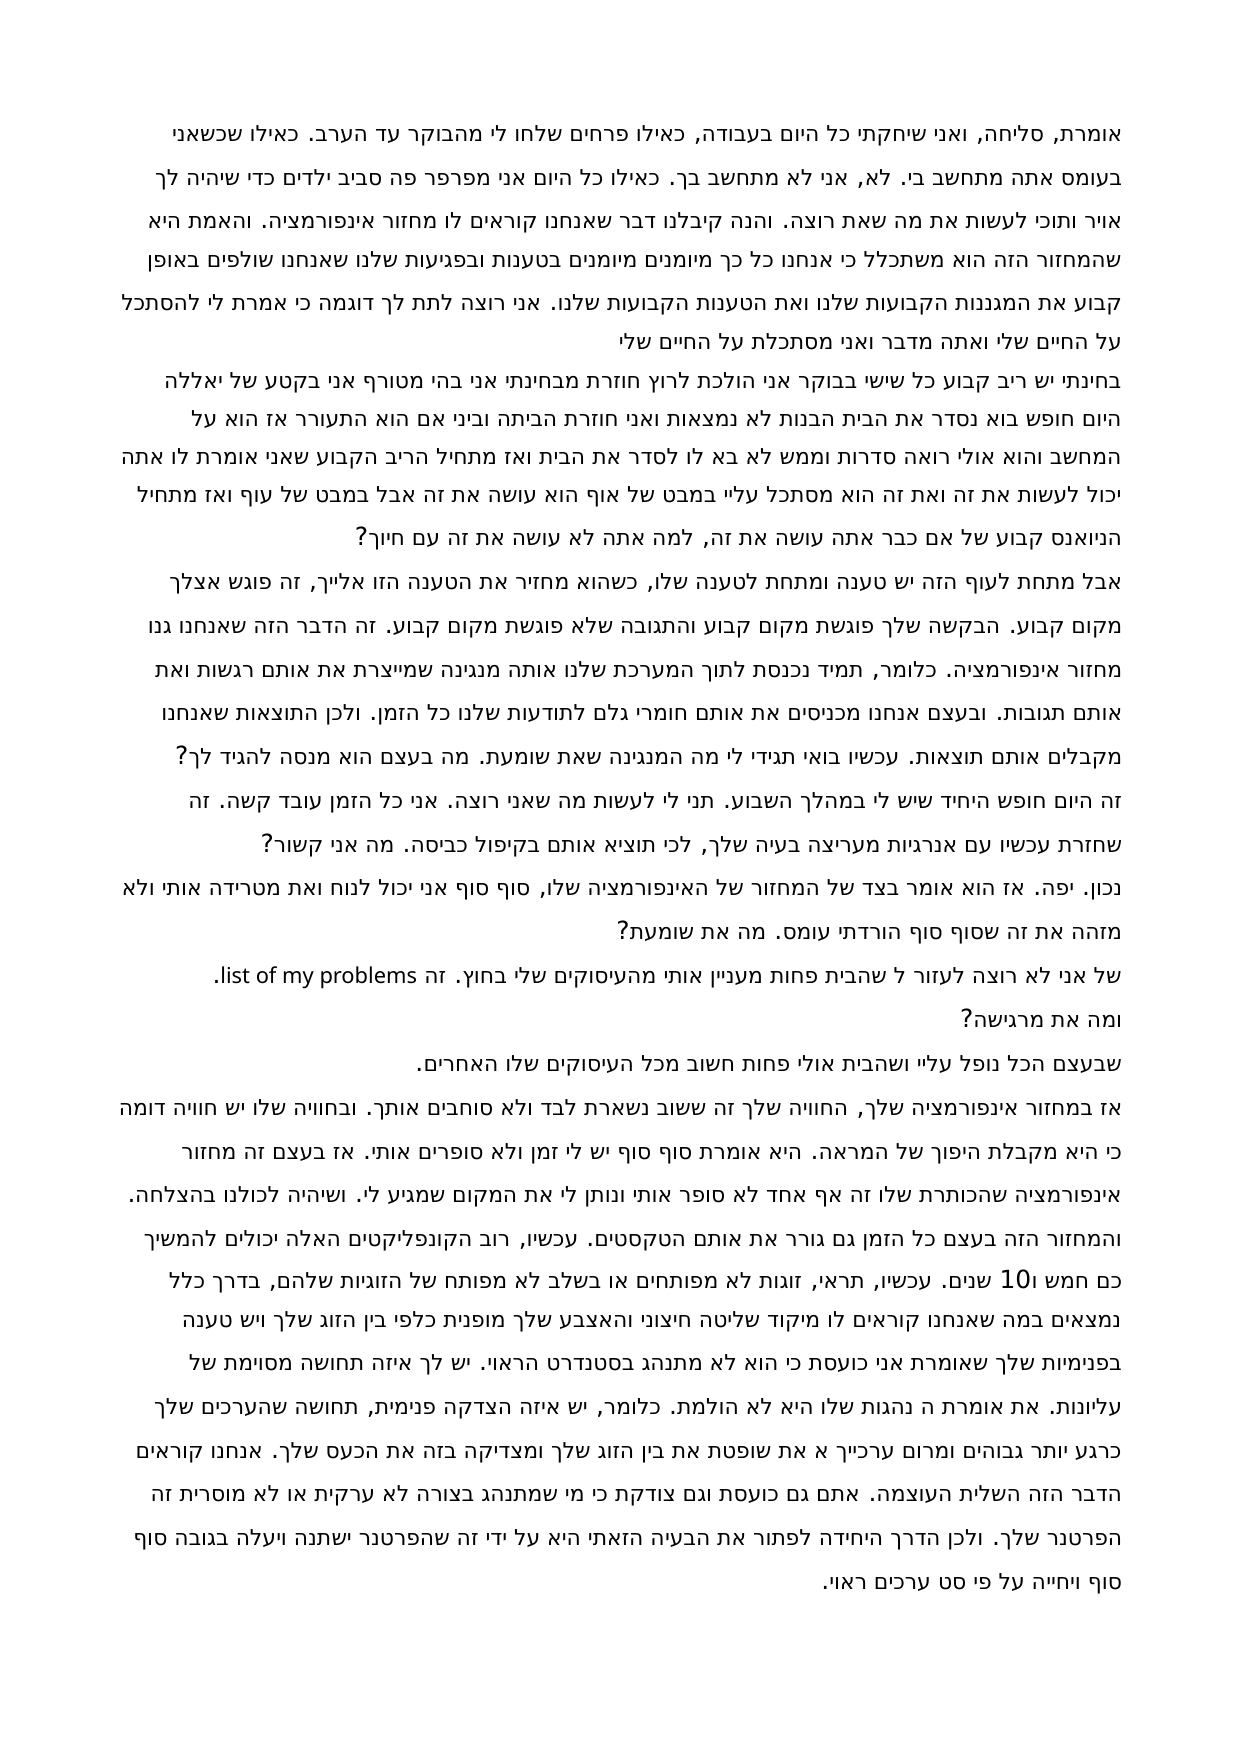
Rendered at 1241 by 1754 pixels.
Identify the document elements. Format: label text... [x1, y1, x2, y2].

text של אני לא רוצה לעזור ל שהבית פחות מעניין אותי מהעיסוקים שלי בחוץ. זה list of my problems. [118, 960, 1122, 990]
text נכון. יפה. אז הוא אומר בצד של המחזור של האינפורמציה שלו, סוף סוף אני יכול לנוח ואת מטרידה אותי ולא מזהה את זה שסוף סוף הורדתי עומס. מה את שומעת? [118, 872, 1122, 945]
text זה היום חופש היחיד שיש לי במהלך השבוע. תני לי לעשות מה שאני רוצה. אני כל הזמן עובד קשה. זה שחזרת עכשיו עם אנרגיות מעריצה בעיה שלך, לכי תוציא אותם בקיפול כביסה. מה אני קשור? [118, 785, 1122, 858]
text אבל מתחת לעוף הזה יש טענה ומתחת לטענה שלו, כשהוא מחזיר את הטענה הזו אלייך, זה פוגש אצלך מקום קבוע. הבקשה שלך פוגשת מקום קבוע והתגובה שלא פוגשת מקום קבוע. זה הדבר הזה שאנחנו גנו מחזור אינפורמציה. כלומר, תמיד נכנסת לתוך המערכת שלנו אותה מנגינה שמייצרת את אותם רגשות ואת אותם תגובות. ובעצם אנחנו מכניסים את אותם חומרי גלם לתודעות שלנו כל הזמן. ולכן התוצאות שאנחנו מקבלים אותם תוצאות. עכשיו בואי תגידי לי מה המנגינה שאת שומעת. מה בעצם הוא מנסה להגיד לך? [118, 566, 1122, 770]
text אז במחזור אינפורמציה שלך, החוויה שלך זה ששוב נשארת לבד ולא סוחבים אותך. ובחוויה שלו יש חוויה דומה כי היא מקבלת היפוך של המראה. היא אומרת סוף סוף יש לי זמן ולא סופרים אותי. אז בעצם זה מחזור אינפורמציה שהכותרת שלו זה אף אחד לא סופר אותי ונותן לי את המקום שמגיע לי. ושיהיה לכולנו בהצלחה. והמחזור הזה בעצם כל הזמן גם גורר את אותם הטקסטים. עכשיו, רוב הקונפליקטים האלה יכולים להמשיך כם חמש ו10 שנים. עכשיו, תראי, זוגות לא מפותחים או בשלב לא מפותח של הזוגיות שלהם, בדרך כלל נמצאים במה שאנחנו קוראים לו מיקוד שליטה חיצוני והאצבע שלך מופנית כלפי בין הזוג שלך ויש טענה בפנימיות שלך שאומרת אני כועסת כי הוא לא מתנהג בסטנדרט הראוי. יש לך איזה תחושה מסוימת של עליונות. את אומרת ה נהגות שלו היא לא הולמת. כלומר, יש איזה הצדקה פנימית, תחושה שהערכים שלך כרגע יותר גבוהים ומרום ערכייך א את שופטת את בין הזוג שלך ומצדיקה בזה את הכעס שלך. אנחנו קוראים הדבר הזה השלית העוצמה. אתם גם כועסת וגם צודקת כי מי שמתנהג בצורה לא ערקית או לא מוסרית זה הפרטנר שלך. ולכן הדרך היחידה לפתור את הבעיה הזאתי היא על ידי זה שהפרטנר ישתנה ויעלה בגובה סוף סוף ויחייה על פי סט ערכים ראוי. [118, 1092, 1122, 1595]
text שבעצם הכל נופל עליי ושהבית אולי פחות חשוב מכל העיסוקים שלו האחרים. [118, 1048, 1122, 1078]
text בחינתי יש ריב קבוע כל שישי בבוקר אני הולכת לרוץ חוזרת מבחינתי אני בהי מטורף אני בקטע של יאללה היום חופש בוא נסדר את הבית הבנות לא נמצאות ואני חוזרת הביתה וביני אם הוא התעורר אז הוא על המחשב והוא אולי רואה סדרות וממש לא בא לו לסדר את הבית ואז מתחיל הריב הקבוע שאני אומרת לו אתה יכול לעשות את זה ואת זה הוא מסתכל עליי במבט של אוף הוא עושה את זה אבל במבט של עוף ואז מתחיל הניואנס קבוע של אם כבר אתה עושה את זה, למה אתה לא עושה את זה עם חיוך? [118, 368, 1122, 552]
text ומה את מרגישה? [118, 1005, 1122, 1034]
text אומרת, סליחה, ואני שיחקתי כל היום בעבודה, כאילו פרחים שלחו לי מהבוקר עד הערב. כאילו שכשאני בעומס אתה מתחשב בי. לא, אני לא מתחשב בך. כאילו כל היום אני מפרפר פה סביב ילדים כדי שיהיה לך אויר ותוכי לעשות את מה שאת רוצה. והנה קיבלנו דבר שאנחנו קוראים לו מחזור אינפורמציה. והאמת היא שהמחזור הזה הוא משתכלל כי אנחנו כל כך מיומנים מיומנים בטענות ובפגיעות שלנו שאנחנו שולפים באופן קבוע את המגננות הקבועות שלנו ואת הטענות הקבועות שלנו. אני רוצה לתת לך דוגמה כי אמרת לי להסתכל על החיים שלי ואתה מדבר ואני מסתכלת על החיים שלי [118, 118, 1122, 355]
